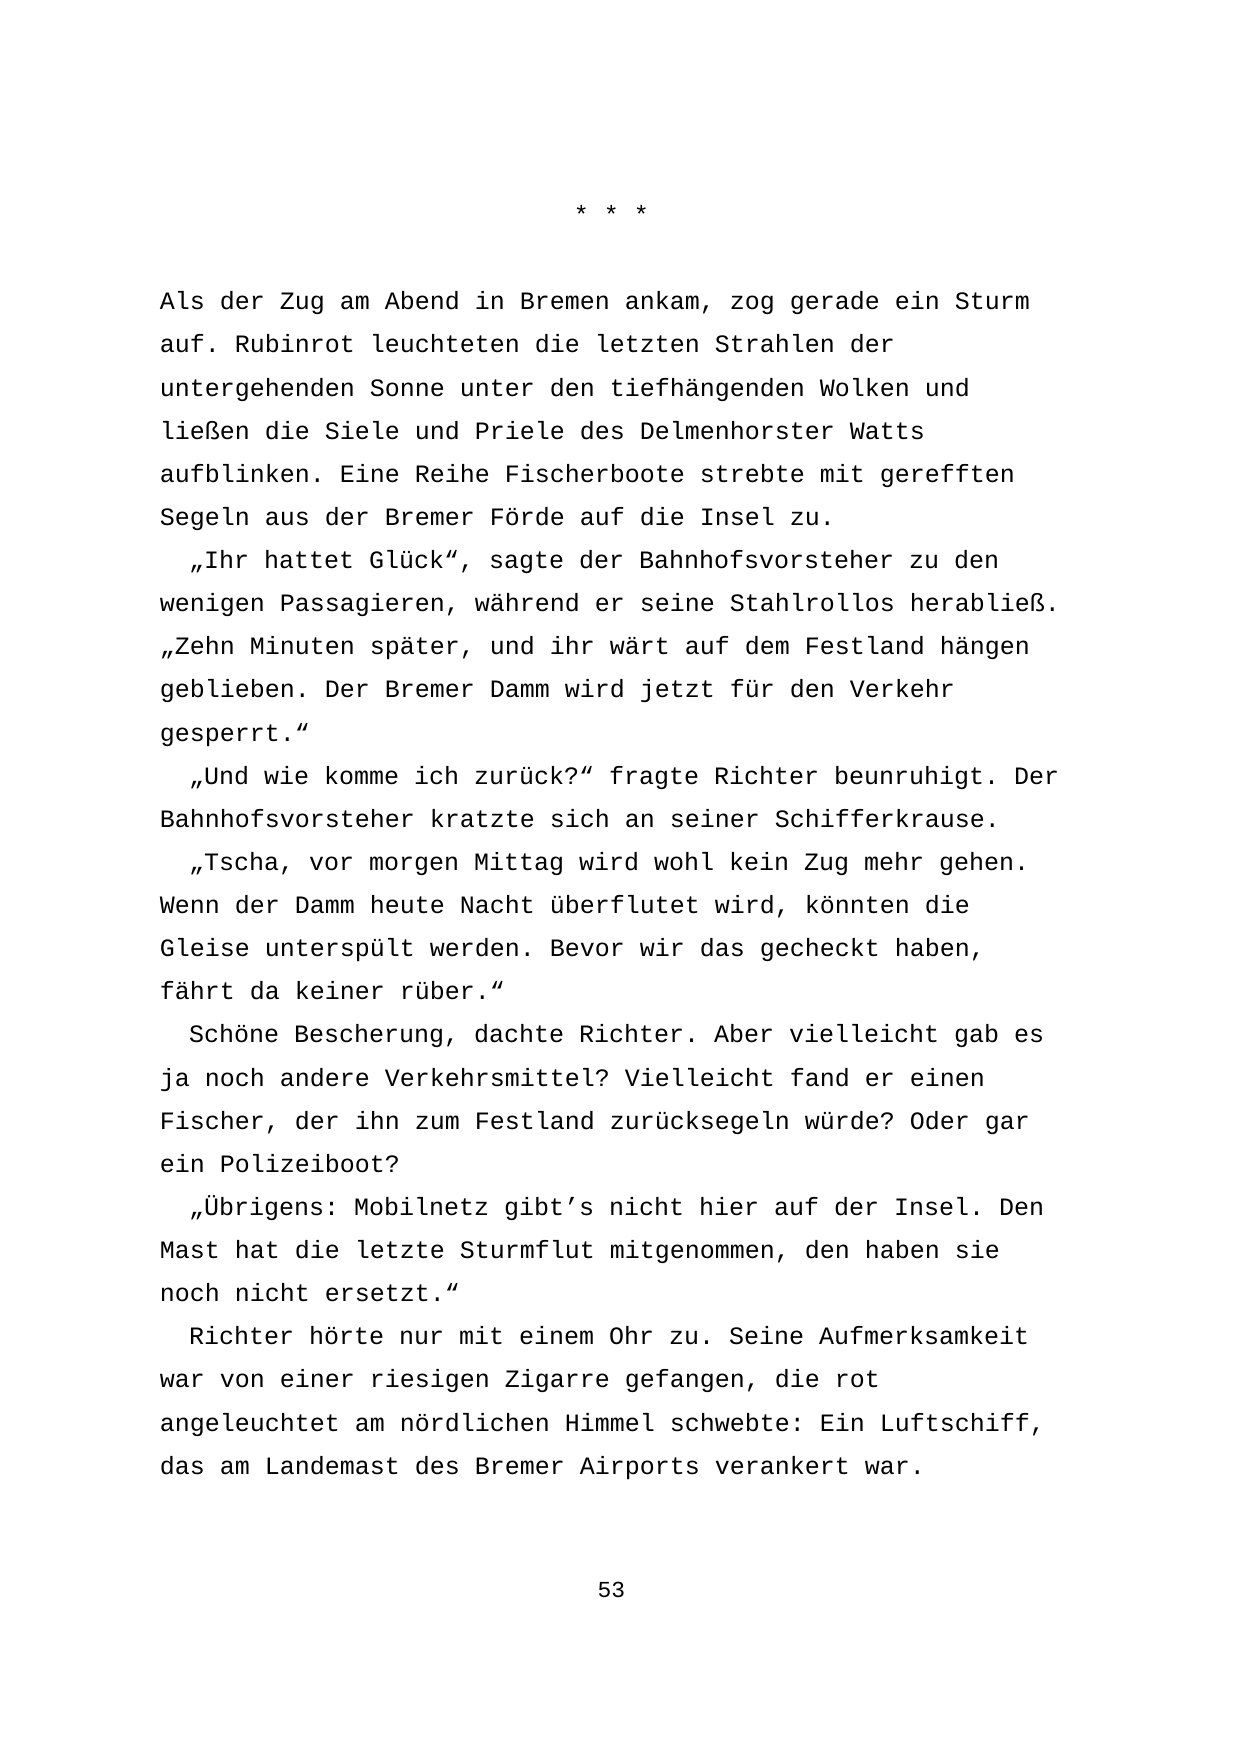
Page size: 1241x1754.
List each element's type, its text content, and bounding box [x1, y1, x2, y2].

text Als der Zug am Abend in Bremen ankam, zog gerade ein Sturm auf. Rubinrot leuchteten die letzten Strahlen der untergehenden Sonne unter den tiefhängenden Wolken und ließen die Siele und Priele des Delmenhorster Watts aufblinken. Eine Reihe Fischerboote strebte mit gerefften Segeln aus der Bremer Förde auf die Insel zu. [159, 275, 1063, 534]
text Richter hörte nur mit einem Ohr zu. Seine Aufmerksamkeit war von einer riesigen Zigarre gefangen, die rot angeleuchtet am nördlichen Himmel schwebte: Ein Luftschiff, das am Landemast des Bremer Airports verankert war. [159, 1310, 1063, 1483]
text „Ihr hattet Glück“, sagte der Bahnhofsvorsteher zu den wenigen Passagieren, während er seine Stahlrollos herabließ. „Zehn Minuten später, und ihr wärt auf dem Festland hängen geblieben. Der Bremer Damm wird jetzt für den Verkehr gesperrt.“ [159, 534, 1063, 749]
text „Tscha, vor morgen Mittag wird wohl kein Zug mehr gehen. Wenn der Damm heute Nacht überflutet wird, könnten die Gleise unterspült werden. Bevor wir das gecheckt haben, fährt da keiner rüber.“ [159, 836, 1063, 1008]
subtitle * * * [159, 189, 1063, 232]
text Schöne Bescherung, dachte Richter. Aber vielleicht gab es ja noch andere Verkehrsmittel? Vielleicht fand er einen Fischer, der ihn zum Festland zurücksegeln würde? Oder gar ein Polizeiboot? [159, 1008, 1063, 1181]
text „Und wie komme ich zurück?“ fragte Richter beunruhigt. Der Bahnhofsvorsteher kratzte sich an seiner Schifferkrause. [159, 749, 1063, 836]
text „Übrigens: Mobilnetz gibt’s nicht hier auf der Insel. Den Mast hat die letzte Sturmflut mitgenommen, den haben sie noch nicht ersetzt.“ [159, 1181, 1063, 1310]
